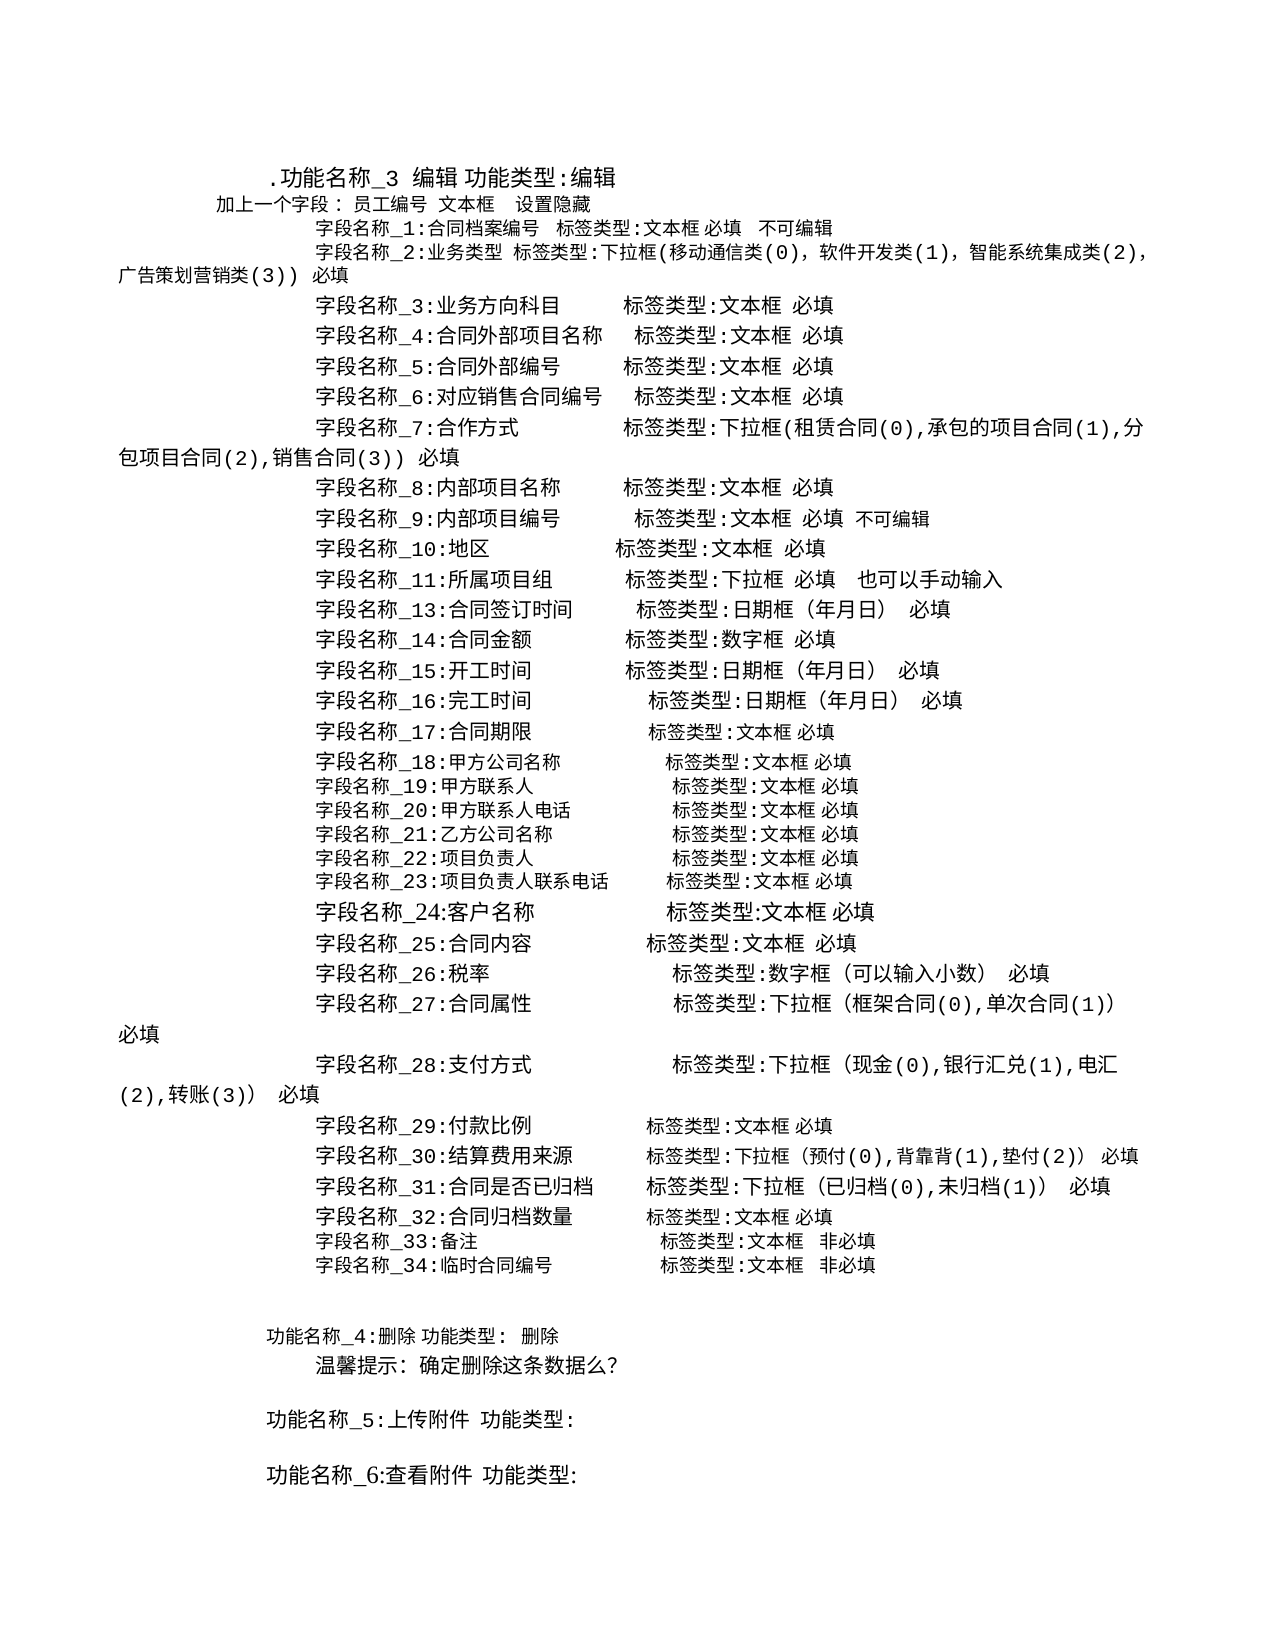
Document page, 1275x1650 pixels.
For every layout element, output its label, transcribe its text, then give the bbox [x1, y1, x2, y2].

text 字段名称_3:业务方向科目 标签类型:文本框 必填 [118, 289, 1157, 319]
text 字段名称_15:开工时间 标签类型:日期框（年月日） 必填 [118, 654, 1157, 684]
text 字段名称_1:合同档案编号 标签类型:文本框 必填 不可编辑 [118, 218, 1157, 241]
text 字段名称_10:地区 标签类型:文本框 必填 [118, 532, 1157, 563]
text 字段名称_20:甲方联系人电话 标签类型:文本框 必填 [118, 800, 1157, 823]
text 字段名称_14:合同金额 标签类型:数字框 必填 [118, 624, 1157, 654]
text 字段名称_7:合作方式 标签类型:下拉框(租赁合同(0),承包的项目合同(1),分包项目合同(2),销售合同(3)) 必填 [118, 411, 1157, 472]
text 字段名称_19:甲方联系人 标签类型:文本框 必填 [118, 776, 1157, 800]
text 字段名称_34:临时合同编号 标签类型:文本框 非必填 [118, 1254, 1157, 1278]
text 字段名称_33:备注 标签类型:文本框 非必填 [118, 1231, 1157, 1254]
text 字段名称_21:乙方公司名称 标签类型:文本框 必填 [118, 823, 1157, 847]
text 字段名称_16:完工时间 标签类型:日期框（年月日） 必填 [118, 684, 1157, 715]
text 字段名称_26:税率 标签类型:数字框（可以输入小数） 必填 [118, 957, 1157, 988]
text 字段名称_6:对应销售合同编号 标签类型:文本框 必填 [118, 380, 1157, 411]
text 功能名称_5:上传附件 功能类型: [118, 1404, 1157, 1434]
text 功能名称_6:查看附件 功能类型: [118, 1458, 1157, 1489]
text 字段名称_18:甲方公司名称 标签类型:文本框 必填 [118, 745, 1157, 776]
text 字段名称_28:支付方式 标签类型:下拉框（现金(0),银行汇兑(1),电汇(2),转账(3)） 必填 [118, 1048, 1157, 1109]
text 字段名称_11:所属项目组 标签类型:下拉框 必填 也可以手动输入 [118, 563, 1157, 593]
text 温馨提示：确定删除这条数据么？ [118, 1349, 1157, 1380]
text 字段名称_2:业务类型 标签类型:下拉框(移动通信类(0)，软件开发类(1)，智能系统集成类(2)，广告策划营销类(3)) 必填 [118, 241, 1157, 289]
text 字段名称_32:合同归档数量 标签类型:文本框 必填 [118, 1200, 1157, 1231]
text 字段名称_29:付款比例 标签类型:文本框 必填 [118, 1109, 1157, 1139]
text 字段名称_24:客户名称 标签类型:文本框 必填 [118, 895, 1157, 927]
text 字段名称_25:合同内容 标签类型:文本框 必填 [118, 927, 1157, 957]
text 字段名称_22:项目负责人 标签类型:文本框 必填 [118, 847, 1157, 871]
text .功能名称_3 编辑 功能类型:编辑 [118, 165, 1157, 194]
text 功能名称_4:删除 功能类型: 删除 [118, 1326, 1157, 1349]
text 字段名称_8:内部项目名称 标签类型:文本框 必填 [118, 472, 1157, 502]
text 字段名称_27:合同属性 标签类型:下拉框（框架合同(0),单次合同(1)） 必填 [118, 988, 1157, 1048]
text 加上一个字段 ：员工编号 文本框 设置隐藏 [118, 194, 1157, 218]
text 字段名称_23:项目负责人联系电话 标签类型:文本框 必填 [118, 871, 1157, 895]
text 字段名称_4:合同外部项目名称 标签类型:文本框 必填 [118, 319, 1157, 350]
text 字段名称_13:合同签订时间 标签类型:日期框（年月日） 必填 [118, 593, 1157, 624]
text 字段名称_31:合同是否已归档 标签类型:下拉框（已归档(0),未归档(1)） 必填 [118, 1170, 1157, 1200]
text 字段名称_9:内部项目编号 标签类型:文本框 必填 不可编辑 [118, 502, 1157, 532]
text 字段名称_17:合同期限 标签类型:文本框 必填 [118, 715, 1157, 745]
text 字段名称_5:合同外部编号 标签类型:文本框 必填 [118, 350, 1157, 380]
text 字段名称_30:结算费用来源 标签类型:下拉框（预付(0),背靠背(1),垫付(2)） 必填 [118, 1139, 1157, 1170]
